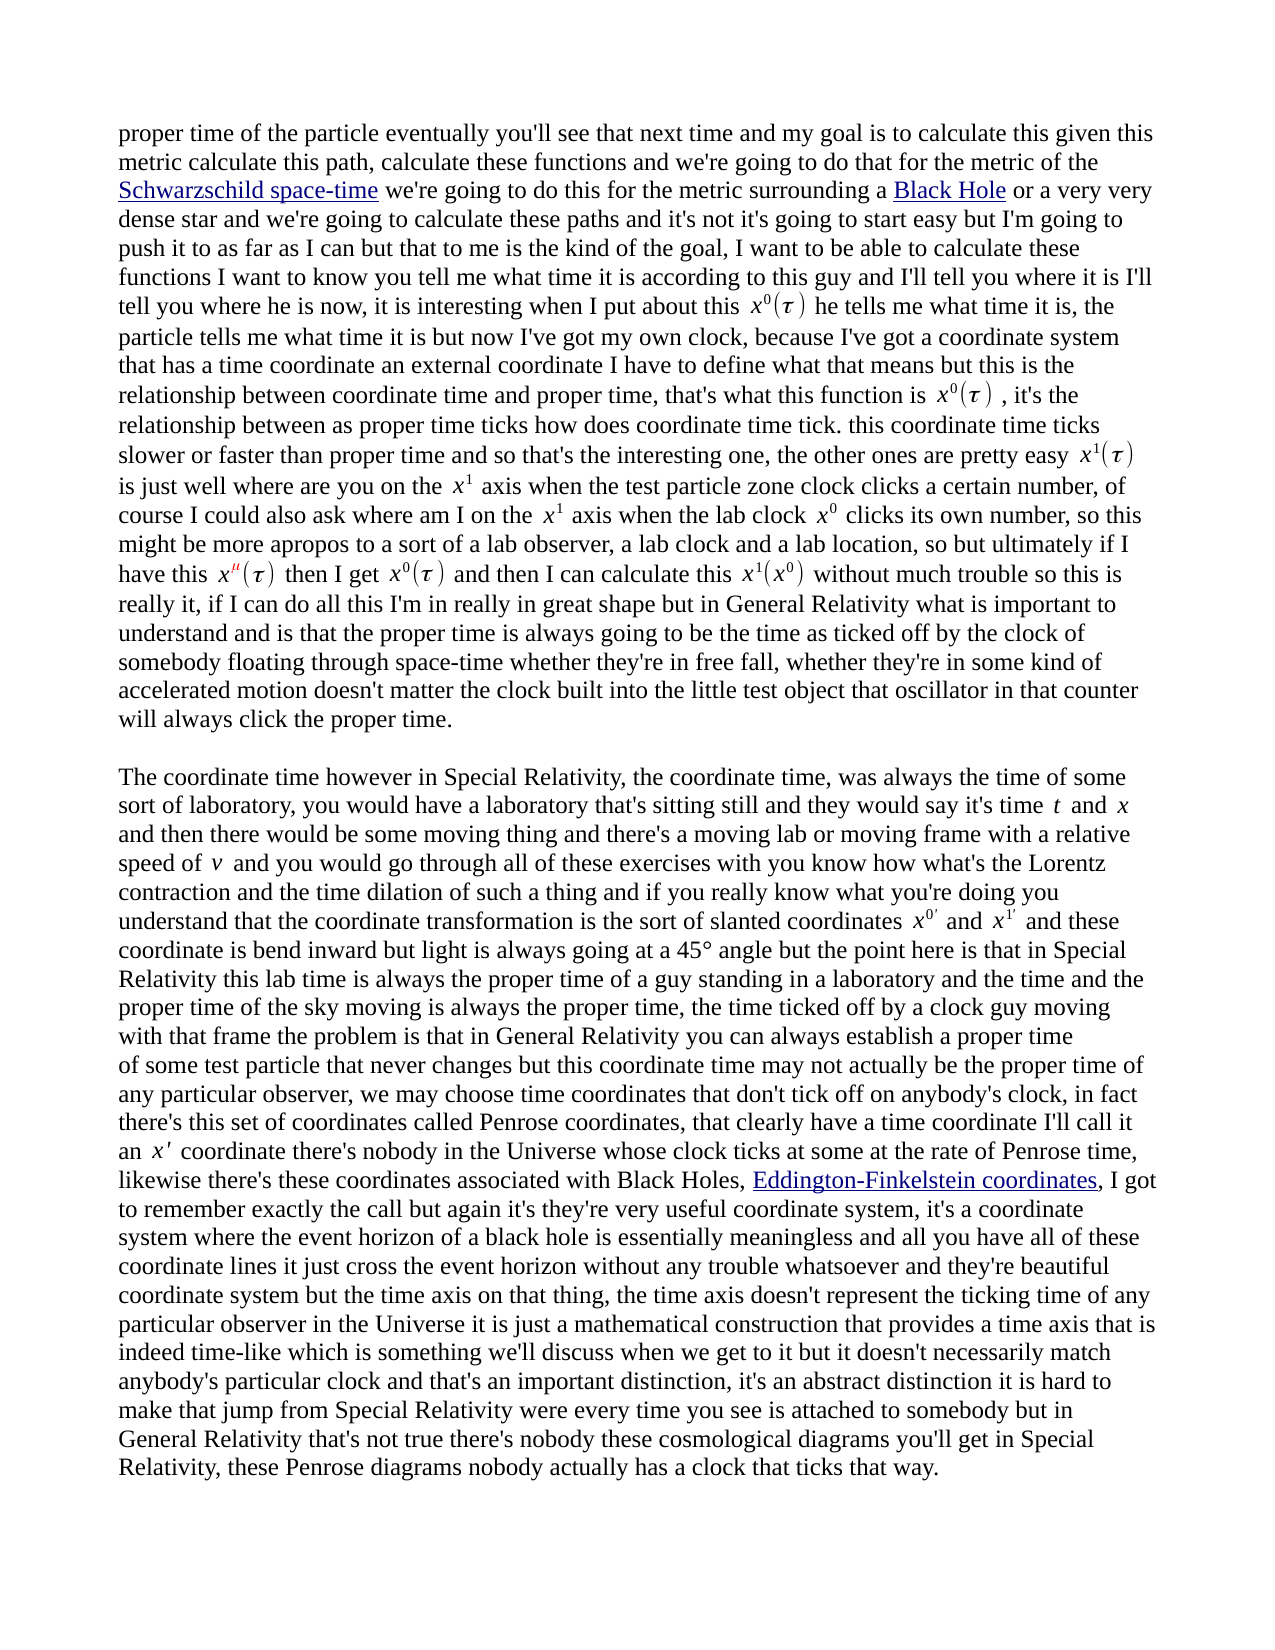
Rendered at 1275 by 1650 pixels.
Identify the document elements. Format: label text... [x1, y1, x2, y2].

text proper time of the particle eventually you'll see that next time and my goal is to calculate this given this metric calculate this path, calculate these functions and we're going to do that for the metric of the Schwarzschild space-time we're going to do this for the metric surrounding a Black Hole or a very very dense star and we're going to calculate these paths and it's not it's going to start easy but I'm going to push it to as far as I can but that to me is the kind of the goal, I want to be able to calculate these functions I want to know you tell me what time it is according to this guy and I'll tell you where it is I'll tell you where he is now, it is interesting when I put about thishe tells me what time it is, the particle tells me what time it is but now I've got my own clock, because I've got a coordinate system that has a time coordinate an external coordinate I have to define what that means but this is the relationship between coordinate time and proper time, that's what this function is, it's the relationship between as proper time ticks how does coordinate time tick. this coordinate time ticks slower or faster than proper time and so that's the interesting one, the other ones are pretty easyis just well where are you on theaxis when the test particle zone clock clicks a certain number, of course I could also ask where am I on theaxis when the lab clockclicks its own number, so this might be more apropos to a sort of a lab observer, a lab clock and a lab location, so but ultimately if I have thisthen I getand then I can calculate thiswithout much trouble so this is really it, if I can do all this I'm in really in great shape but in General Relativity what is important to understand and is that the proper time is always going to be the time as ticked off by the clock of somebody floating through space-time whether they're in free fall, whether they're in some kind of accelerated motion doesn't matter the clock built into the little test object that oscillator in that counter will always click the proper time. [118, 118, 1157, 733]
text The coordinate time however in Special Relativity, the coordinate time, was always the time of some sort of laboratory, you would have a laboratory that's sitting still and they would say it's timeandand then there would be some moving thing and there's a moving lab or moving frame with a relative speed ofand you would go through all of these exercises with you know how what's the Lorentz contraction and the time dilation of such a thing and if you really know what you're doing you understand that the coordinate transformation is the sort of slanted coordinatesandand these coordinate is bend inward but light is always going at a 45° angle but the point here is that in Special Relativity this lab time is always the proper time of a guy standing in a laboratory and the time and the proper time of the sky moving is always the proper time, the time ticked off by a clock guy moving with that frame the problem is that in General Relativity you can always establish a proper time [118, 762, 1157, 1050]
text of some test particle that never changes but this coordinate time may not actually be the proper time of any particular observer, we may choose time coordinates that don't tick off on anybody's clock, in fact there's this set of coordinates called Penrose coordinates, that clearly have a time coordinate I'll call it ancoordinate there's nobody in the Universe whose clock ticks at some at the rate of Penrose time, likewise there's these coordinates associated with Black Holes, Eddington-Finkelstein coordinates, I got to remember exactly the call but again it's they're very useful coordinate system, it's a coordinate system where the event horizon of a black hole is essentially meaningless and all you have all of these coordinate lines it just cross the event horizon without any trouble whatsoever and they're beautiful coordinate system but the time axis on that thing, the time axis doesn't represent the ticking time of any particular observer in the Universe it is just a mathematical construction that provides a time axis that is indeed time-like which is something we'll discuss when we get to it but it doesn't necessarily match anybody's particular clock and that's an important distinction, it's an abstract distinction it is hard to make that jump from Special Relativity were every time you see is attached to somebody but in General Relativity that's not true there's nobody these cosmological diagrams you'll get in Special Relativity, these Penrose diagrams nobody actually has a clock that ticks that way. [118, 1050, 1157, 1481]
